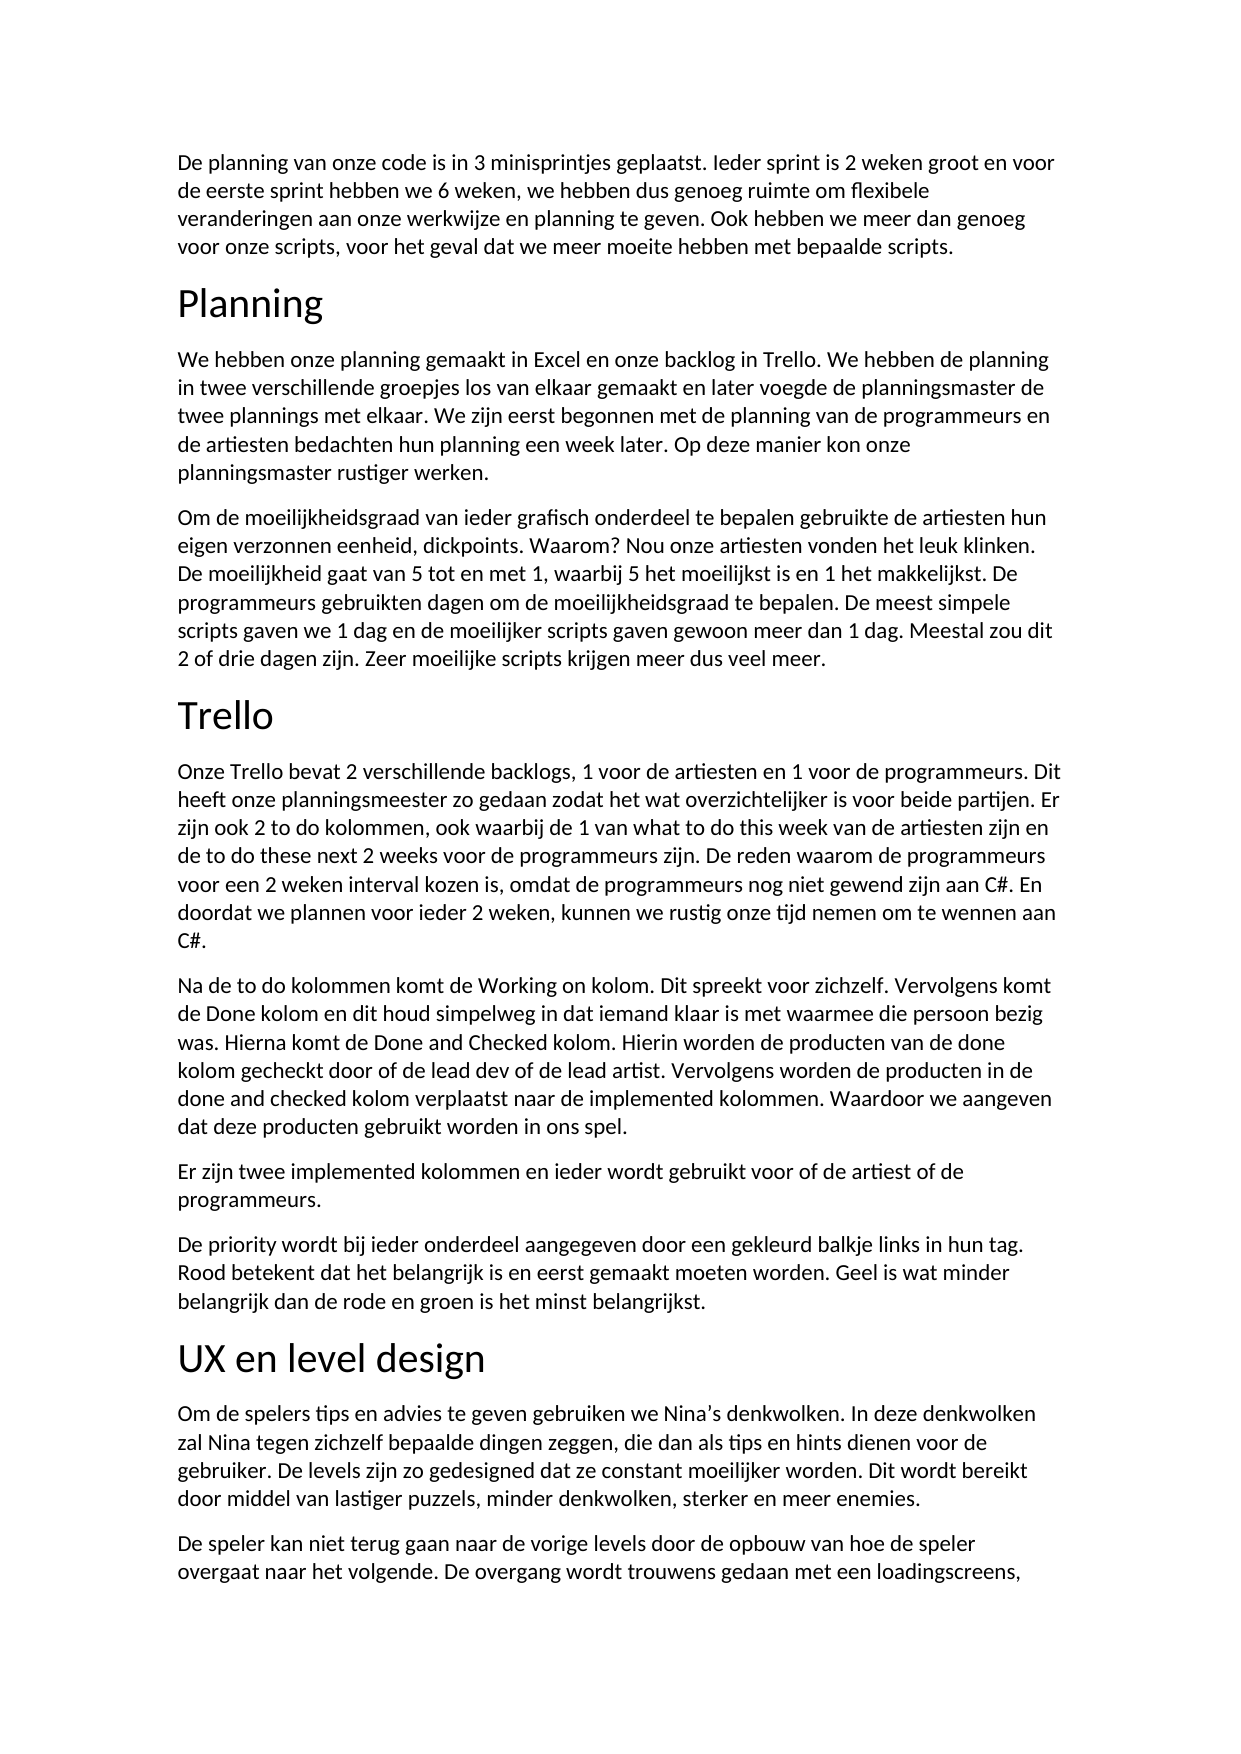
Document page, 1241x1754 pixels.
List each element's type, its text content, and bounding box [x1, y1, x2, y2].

text We hebben onze planning gemaakt in Excel en onze backlog in Trello. We hebben de planning in twee verschillende groepjes los van elkaar gemaakt en later voegde de planningsmaster de twee plannings met elkaar. We zijn eerst begonnen met de planning van de programmeurs en de artiesten bedachten hun planning een week later. Op deze manier kon onze planningsmaster rustiger werken. [177, 345, 1063, 486]
text De priority wordt bij ieder onderdeel aangegeven door een gekleurd balkje links in hun tag. Rood betekent dat het belangrijk is en eerst gemaakt moeten worden. Geel is wat minder belangrijk dan de rode en groen is het minst belangrijkst. [177, 1230, 1063, 1315]
text Na de to do kolommen komt de Working on kolom. Dit spreekt voor zichzelf. Vervolgens komt de Done kolom en dit houd simpelweg in dat iemand klaar is met waarmee die persoon bezig was. Hierna komt de Done and Checked kolom. Hierin worden de producten van de done kolom gecheckt door of de lead dev of de lead artist. Vervolgens worden de producten in de done and checked kolom verplaatst naar de implemented kolommen. Waardoor we aangeven dat deze producten gebruikt worden in ons spel. [177, 971, 1063, 1140]
text De speler kan niet terug gaan naar de vorige levels door de opbouw van hoe de speler overgaat naar het volgende. De overgang wordt trouwens gedaan met een loadingscreens, [177, 1529, 1063, 1585]
text Om de spelers tips en advies te geven gebruiken we Nina’s denkwolken. In deze denkwolken zal Nina tegen zichzelf bepaalde dingen zeggen, die dan als tips en hints dienen voor de gebruiker. De levels zijn zo gedesigned dat ze constant moeilijker worden. Dit wordt bereikt door middel van lastiger puzzels, minder denkwolken, sterker en meer enemies. [177, 1399, 1063, 1512]
text Er zijn twee implemented kolommen en ieder wordt gebruikt voor of de artiest of de programmeurs. [177, 1157, 1063, 1213]
text Planning [177, 277, 1063, 328]
text Trello [177, 689, 1063, 740]
text Om de moeilijkheidsgraad van ieder grafisch onderdeel te bepalen gebruikte de artiesten hun eigen verzonnen eenheid, dickpoints. Waarom? Nou onze artiesten vonden het leuk klinken. De moeilijkheid gaat van 5 tot en met 1, waarbij 5 het moeilijkst is en 1 het makkelijkst. De programmeurs gebruikten dagen om de moeilijkheidsgraad te bepalen. De meest simpele scripts gaven we 1 dag en de moeilijker scripts gaven gewoon meer dan 1 dag. Meestal zou dit 2 of drie dagen zijn. Zeer moeilijke scripts krijgen meer dus veel meer. [177, 503, 1063, 672]
text Onze Trello bevat 2 verschillende backlogs, 1 voor de artiesten en 1 voor de programmeurs. Dit heeft onze planningsmeester zo gedaan zodat het wat overzichtelijker is voor beide partijen. Er zijn ook 2 to do kolommen, ook waarbij de 1 van what to do this week van de artiesten zijn en de to do these next 2 weeks voor de programmeurs zijn. De reden waarom de programmeurs voor een 2 weken interval kozen is, omdat de programmeurs nog niet gewend zijn aan C#. En doordat we plannen voor ieder 2 weken, kunnen we rustig onze tijd nemen om te wennen aan C#. [177, 757, 1063, 954]
text De planning van onze code is in 3 minisprintjes geplaatst. Ieder sprint is 2 weken groot en voor de eerste sprint hebben we 6 weken, we hebben dus genoeg ruimte om flexibele veranderingen aan onze werkwijze en planning te geven. Ook hebben we meer dan genoeg voor onze scripts, voor het geval dat we meer moeite hebben met bepaalde scripts. [177, 148, 1063, 260]
text UX en level design [177, 1332, 1063, 1382]
